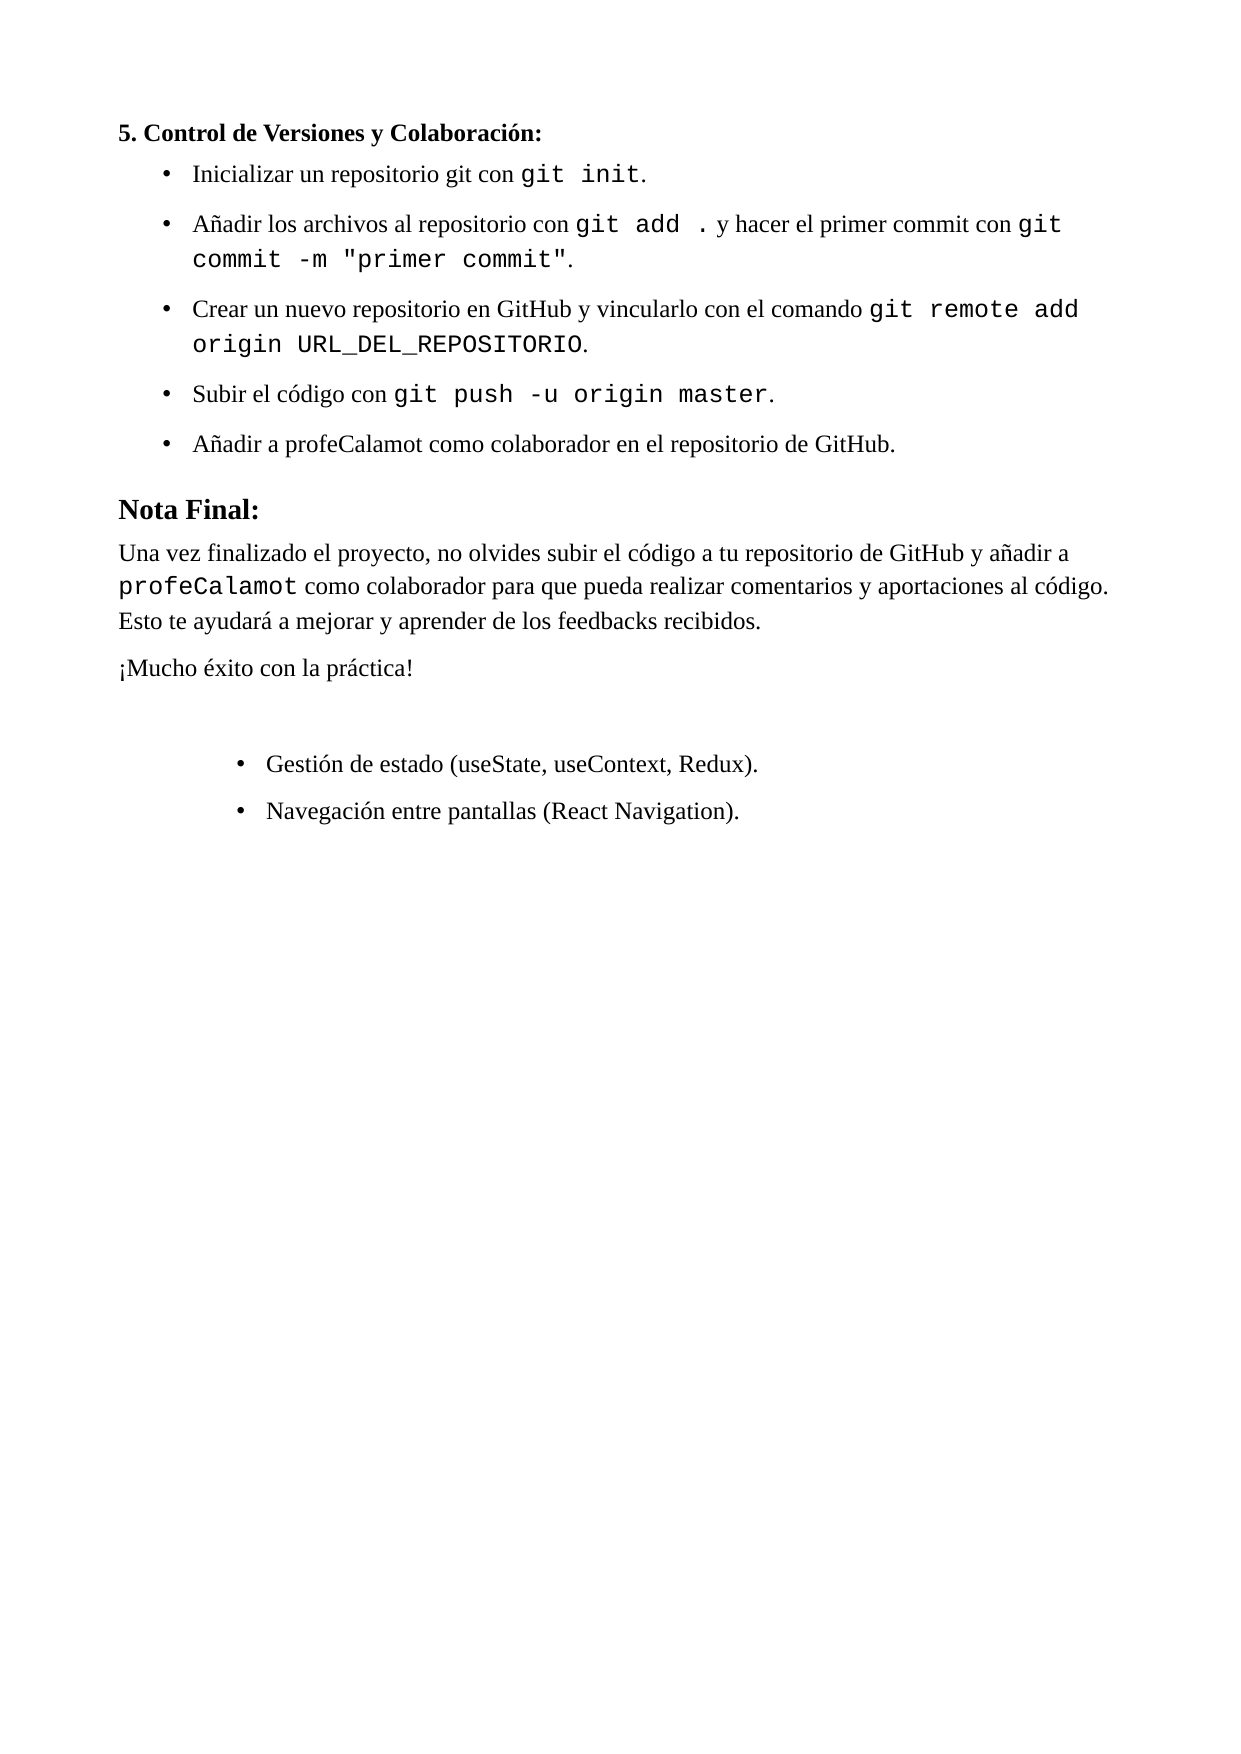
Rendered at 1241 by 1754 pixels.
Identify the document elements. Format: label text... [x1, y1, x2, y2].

subtitle 5. Control de Versiones y Colaboración: [118, 118, 1122, 147]
list Subir el código con git push -u origin master. [162, 379, 1122, 410]
list Añadir a profeCalamot como colaborador en el repositorio de GitHub. [162, 429, 1122, 458]
list Gestión de estado (useState, useContext, Redux). [236, 749, 1122, 777]
text ¡Mucho éxito con la práctica! [118, 653, 1122, 682]
list Crear un nuevo repositorio en GitHub y vincularlo con el comando git remote add origin URL_DEL_REPOSITORIO. [162, 294, 1122, 360]
list Inicializar un repositorio git con git init. [162, 159, 1122, 190]
text Una vez finalizado el proyecto, no olvides subir el código a tu repositorio de GitHub y añadir a profeCalamot como colaborador para que pueda realizar comentarios y aportaciones al código. Esto te ayudará a mejorar y aprender de los feedbacks recibidos. [118, 538, 1122, 635]
subtitle Nota Final: [118, 492, 1122, 525]
list Navegación entre pantallas (React Navigation). [236, 796, 1122, 825]
list Añadir los archivos al repositorio con git add . y hacer el primer commit con git commit -m "primer commit". [162, 209, 1122, 275]
